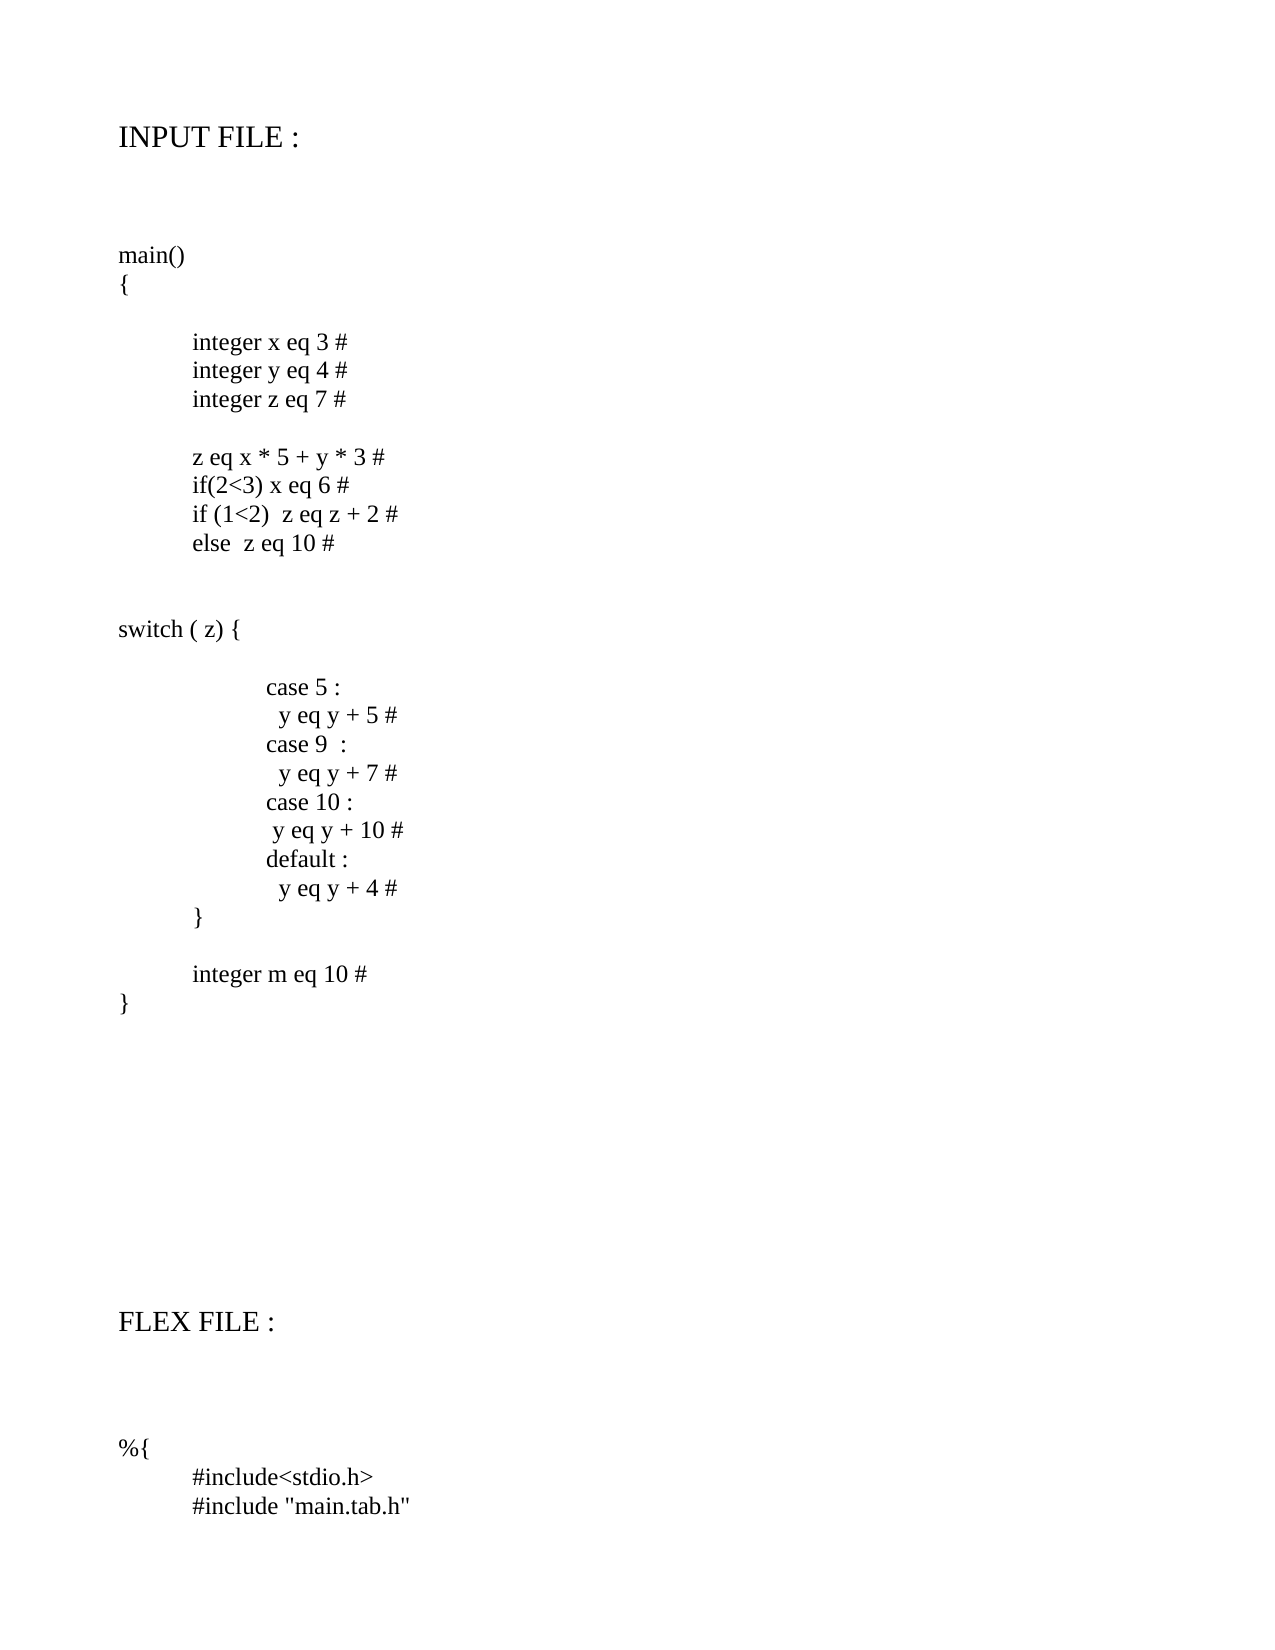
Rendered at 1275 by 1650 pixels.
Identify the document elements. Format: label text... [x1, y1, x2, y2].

text if(2<3) x eq 6 # [118, 470, 1157, 499]
text { [118, 269, 1157, 298]
text y eq y + 10 # [118, 815, 1157, 844]
text integer y eq 4 # [118, 355, 1157, 384]
text %{ [118, 1433, 1157, 1462]
text } [118, 988, 1157, 1017]
text else z eq 10 # [118, 528, 1157, 557]
text integer z eq 7 # [118, 384, 1157, 413]
text switch ( z) { [118, 614, 1157, 643]
text y eq y + 4 # [118, 873, 1157, 902]
text integer m eq 10 # [118, 959, 1157, 988]
text case 5 : [118, 672, 1157, 700]
text y eq y + 7 # [118, 758, 1157, 787]
text #include<stdio.h> [118, 1462, 1157, 1491]
text if (1<2) z eq z + 2 # [118, 499, 1157, 528]
text #include "main.tab.h" [118, 1491, 1157, 1520]
text FLEX FILE : [118, 1304, 1157, 1338]
text } [118, 902, 1157, 930]
text z eq x * 5 + y * 3 # [118, 442, 1157, 470]
text y eq y + 5 # [118, 700, 1157, 729]
text INPUT FILE : [118, 118, 1157, 154]
text case 10 : [118, 787, 1157, 815]
text case 9 : [118, 729, 1157, 758]
text integer x eq 3 # [118, 327, 1157, 355]
text default : [118, 844, 1157, 873]
text main() [118, 240, 1157, 269]
